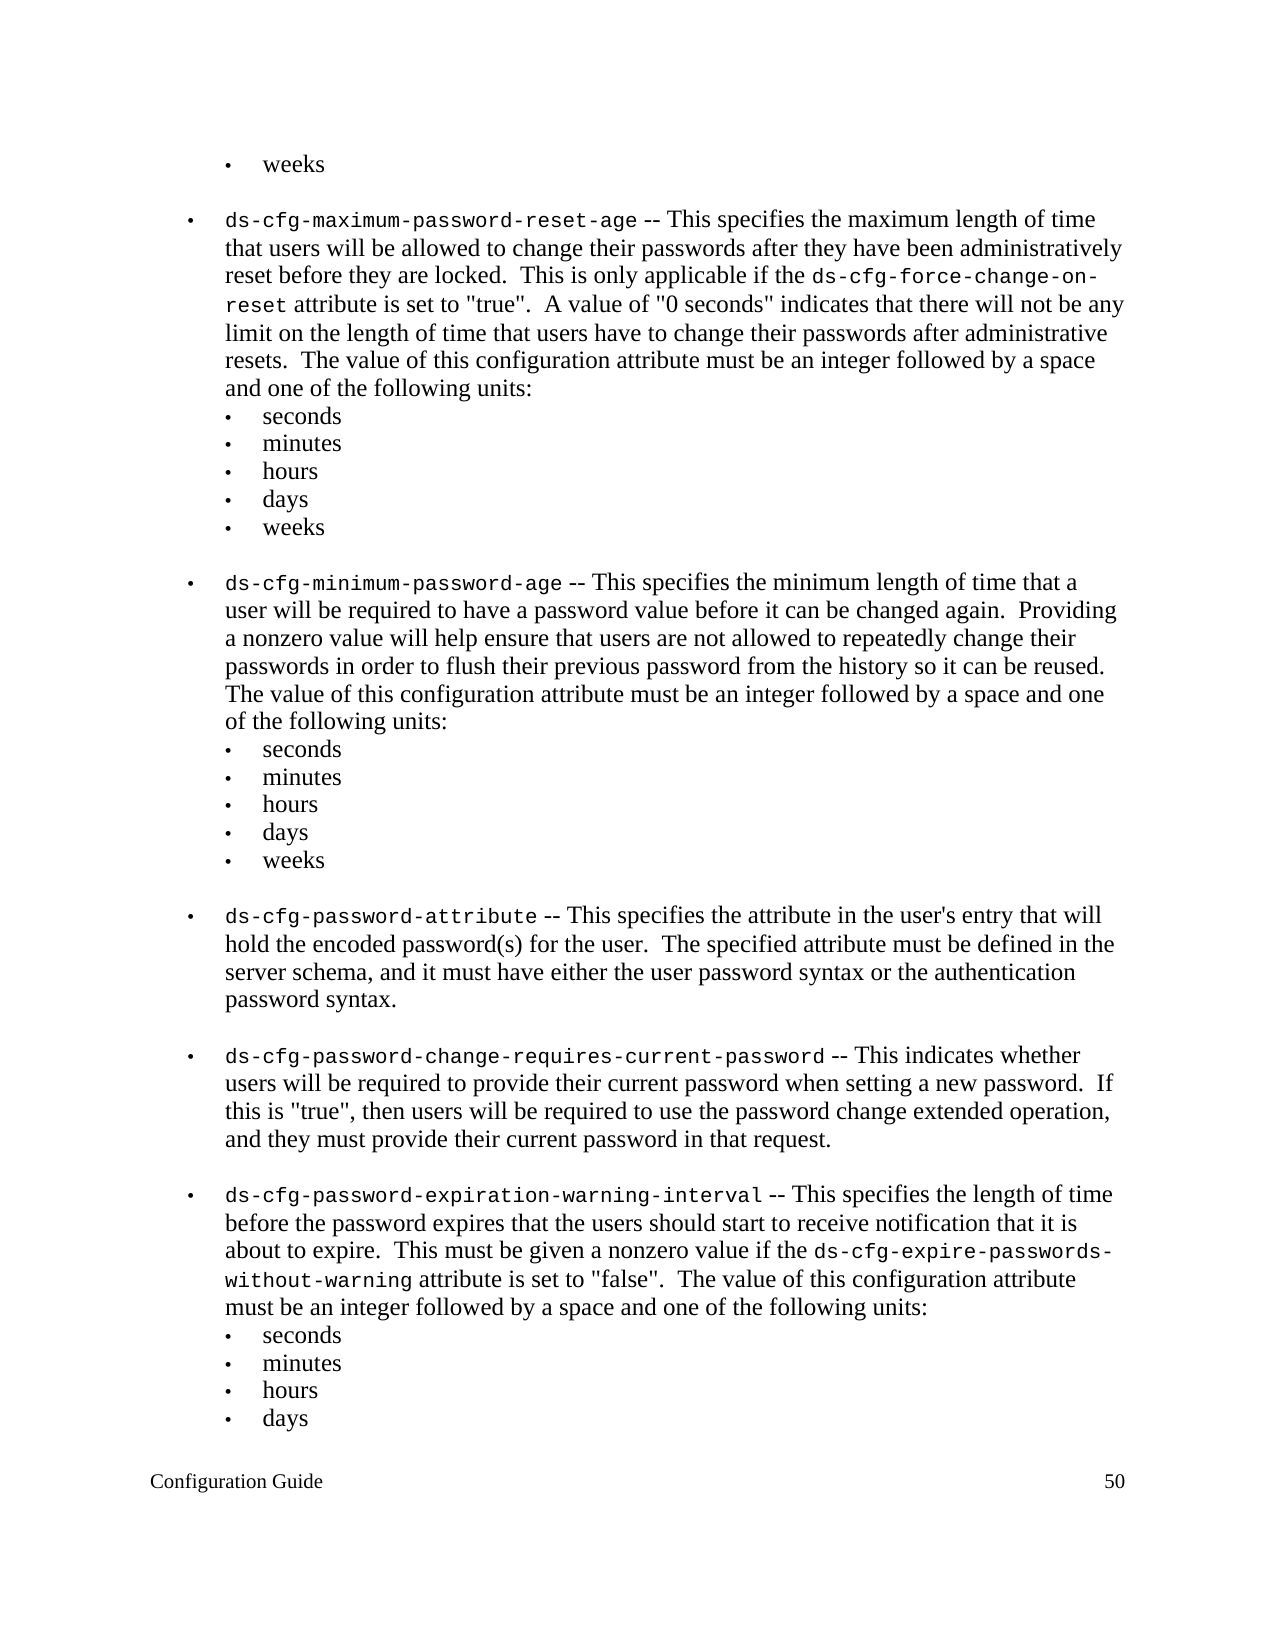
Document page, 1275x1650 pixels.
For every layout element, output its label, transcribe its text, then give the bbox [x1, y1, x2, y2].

list ds-cfg-password-expiration-warning-interval -- This specifies the length of time before the password expires that the users should start to receive notification that it is about to expire. This must be given a nonzero value if the ds-cfg-expire-passwords-without-warning attribute is set to "false". The value of this configuration attribute must be an integer followed by a space and one of the following units: [187, 1180, 1125, 1321]
list minutes [225, 429, 1125, 457]
list weeks [225, 513, 1125, 540]
list ds-cfg-minimum-password-age -- This specifies the minimum length of time that a user will be required to have a password value before it can be changed again. Providing a nonzero value will help ensure that users are not allowed to repeatedly change their passwords in order to flush their previous password from the history so it can be reused. The value of this configuration attribute must be an integer followed by a space and one of the following units: [187, 568, 1125, 735]
list hours [225, 457, 1125, 485]
list seconds [225, 1321, 1125, 1349]
list days [225, 1404, 1125, 1432]
list ds-cfg-maximum-password-reset-age -- This specifies the maximum length of time that users will be allowed to change their passwords after they have been administratively reset before they are locked. This is only applicable if the ds-cfg-force-change-on-reset attribute is set to "true". A value of "0 seconds" indicates that there will not be any limit on the length of time that users have to change their passwords after administrative resets. The value of this configuration attribute must be an integer followed by a space and one of the following units: [187, 205, 1125, 402]
list ds-cfg-password-change-requires-current-password -- This indicates whether users will be required to provide their current password when setting a new password. If this is "true", then users will be required to use the password change extended operation, and they must provide their current password in that request. [187, 1041, 1125, 1152]
list hours [225, 1377, 1125, 1404]
list minutes [225, 1349, 1125, 1377]
list ds-cfg-password-attribute -- This specifies the attribute in the user's entry that will hold the encoded password(s) for the user. The specified attribute must be defined in the server schema, and it must have either the user password syntax or the authentication password syntax. [187, 901, 1125, 1013]
list hours [225, 791, 1125, 818]
list days [225, 485, 1125, 513]
list seconds [225, 735, 1125, 763]
list weeks [225, 846, 1125, 874]
list minutes [225, 763, 1125, 791]
list weeks [225, 150, 1125, 178]
list days [225, 818, 1125, 846]
list seconds [225, 402, 1125, 429]
